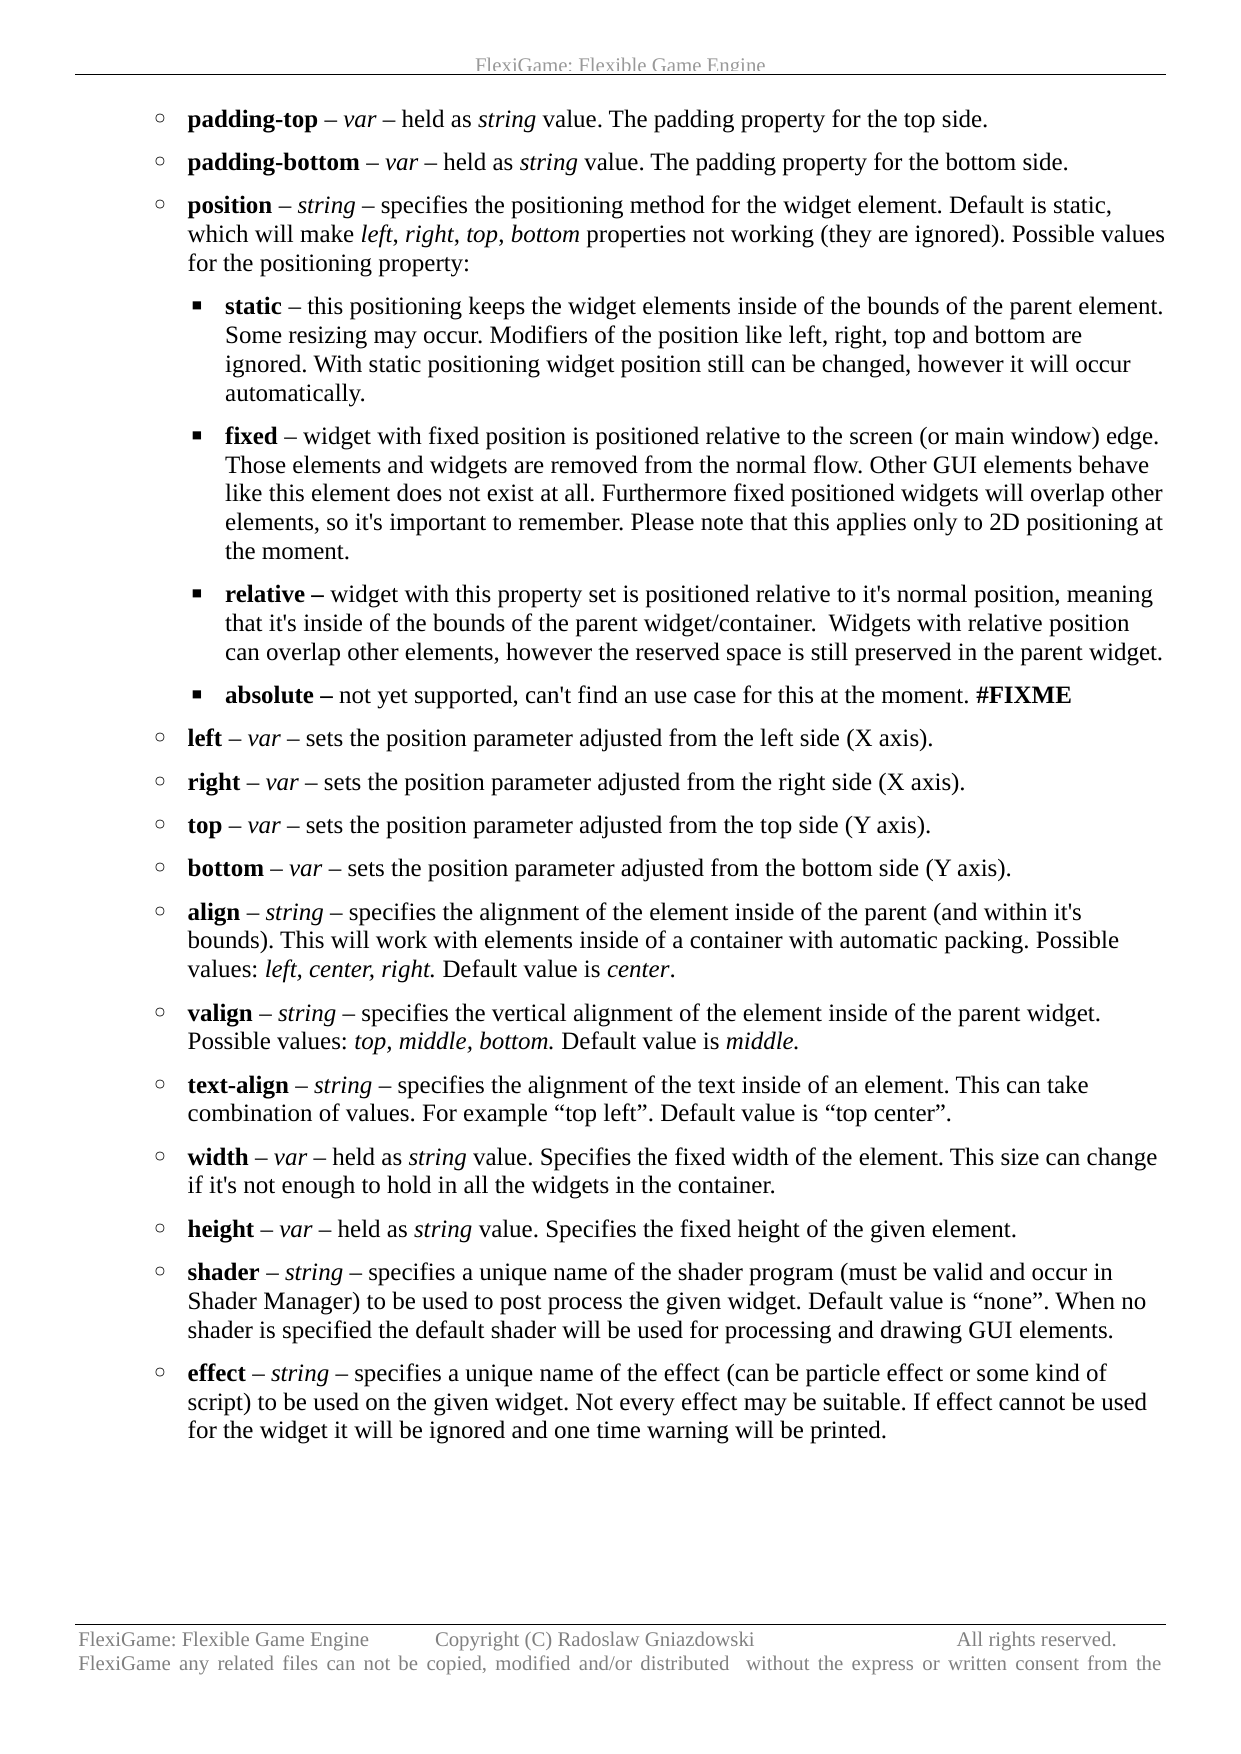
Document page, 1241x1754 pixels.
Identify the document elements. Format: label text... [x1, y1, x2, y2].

list bottom – var – sets the position parameter adjusted from the bottom side (Y axis). [150, 853, 1166, 882]
list text-align – string – specifies the alignment of the text inside of an element. This can take combination of values. For example “top left”. Default value is “top center”. [150, 1070, 1166, 1127]
list right – var – sets the position parameter adjusted from the right side (X axis). [150, 767, 1166, 796]
list fixed – widget with fixed position is positioned relative to the screen (or main window) edge. Those elements and widgets are removed from the normal flow. Other GUI elements behave like this element does not exist at all. Furthermore fixed positioned widgets will overlap other elements, so it's important to remember. Please note that this applies only to 2D positioning at the moment. [187, 421, 1166, 565]
list effect – string – specifies a unique name of the effect (can be particle effect or some kind of script) to be used on the given widget. Not every effect may be suitable. If effect cannot be used for the widget it will be ignored and one time warning will be printed. [150, 1358, 1166, 1444]
list position – string – specifies the positioning method for the widget element. Default is static, which will make left, right, top, bottom properties not working (they are ignored). Possible values for the positioning property: [150, 191, 1166, 277]
list valign – string – specifies the vertical alignment of the element inside of the parent widget. Possible values: top, middle, bottom. Default value is middle. [150, 998, 1166, 1055]
list padding-top – var – held as string value. The padding property for the top side. [150, 104, 1166, 133]
list relative – widget with this property set is positioned relative to it's normal position, meaning that it's inside of the bounds of the parent widget/container. Widgets with relative position can overlap other elements, however the reserved space is still preserved in the parent widget. [187, 579, 1166, 666]
list left – var – sets the position parameter adjusted from the left side (X axis). [150, 723, 1166, 752]
list top – var – sets the position parameter adjusted from the top side (Y axis). [150, 810, 1166, 839]
list absolute – not yet supported, can't find an use case for this at the moment. #FIXME [187, 680, 1166, 709]
list width – var – held as string value. Specifies the fixed width of the element. This size can change if it's not enough to hold in all the widgets in the container. [150, 1142, 1166, 1199]
list height – var – held as string value. Specifies the fixed height of the given element. [150, 1214, 1166, 1243]
list static – this positioning keeps the widget elements inside of the bounds of the parent element. Some resizing may occur. Modifiers of the position like left, right, top and bottom are ignored. With static positioning widget position still can be changed, however it will occur automatically. [187, 291, 1166, 406]
list shader – string – specifies a unique name of the shader program (must be valid and occur in Shader Manager) to be used to post process the given widget. Default value is “none”. When no shader is specified the default shader will be used for processing and drawing GUI elements. [150, 1257, 1166, 1343]
list padding-bottom – var – held as string value. The padding property for the bottom side. [150, 147, 1166, 176]
list align – string – specifies the alignment of the element inside of the parent (and within it's bounds). This will work with elements inside of a container with automatic packing. Possible values: left, center, right. Default value is center. [150, 897, 1166, 983]
